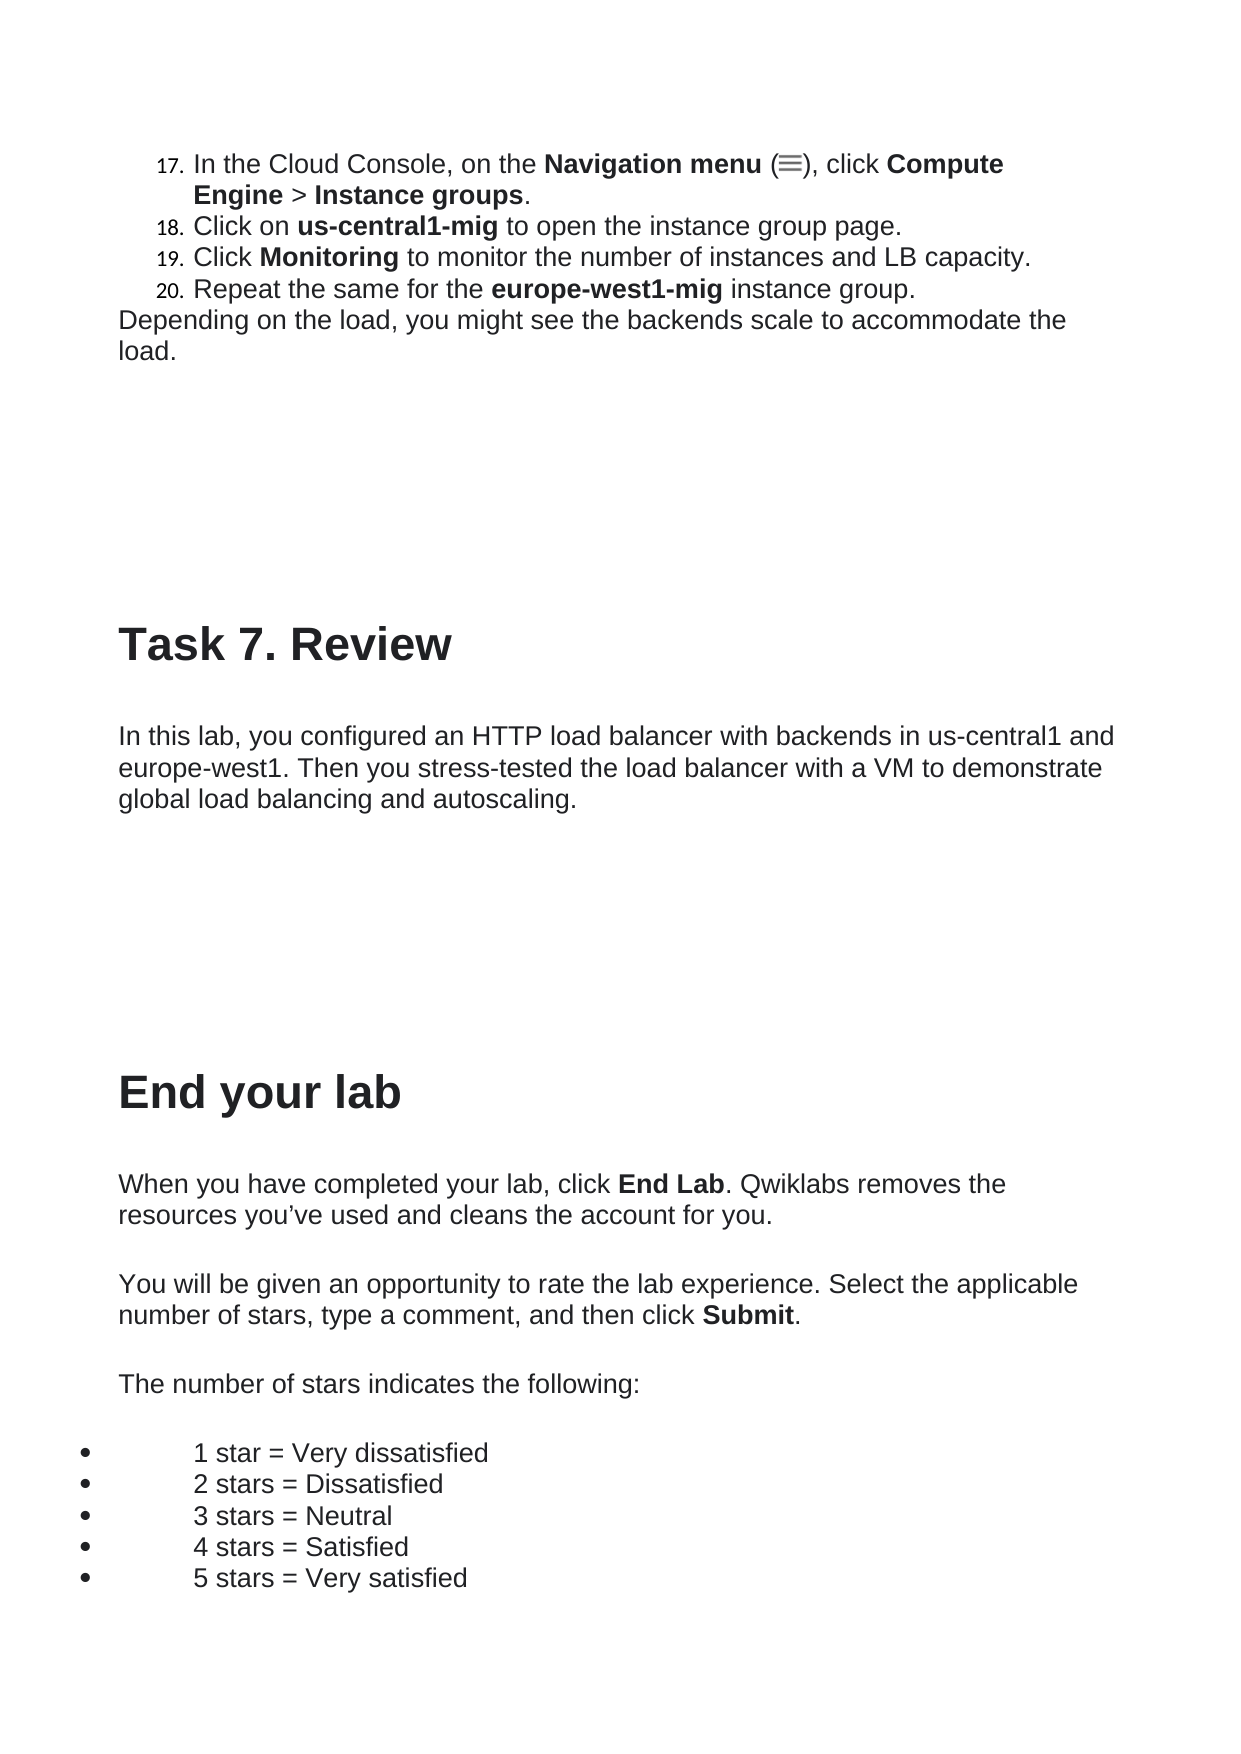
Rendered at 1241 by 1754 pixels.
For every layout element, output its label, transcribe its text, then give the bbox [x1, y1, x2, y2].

text In this lab, you configured an HTTP load balancer with backends in us-central1 and europe-west1. Then you stress-tested the load balancer with a VM to demonstrate global load balancing and autoscaling. [118, 720, 1122, 814]
list Repeat the same for the europe-west1-mig instance group. [156, 273, 1122, 304]
picture [778, 152, 803, 173]
list 2 stars = Dissatisfied [81, 1468, 1122, 1499]
text Depending on the load, you might see the backends scale to accommodate the load. [118, 304, 1122, 366]
list 1 star = Very dissatisfied [81, 1437, 1122, 1468]
text The number of stars indicates the following: [118, 1368, 1122, 1399]
subtitle Task 7. Review [118, 616, 1122, 670]
list Click Monitoring to monitor the number of instances and LB capacity. [156, 241, 1122, 273]
text You will be given an opportunity to rate the lab experience. Select the applicable number of stars, type a comment, and then click Submit. [118, 1268, 1122, 1331]
list 3 stars = Neutral [81, 1499, 1122, 1531]
list In the Cloud Console, on the Navigation menu (), click Compute Engine > Instance groups. [156, 148, 1122, 210]
list 4 stars = Satisfied [81, 1531, 1122, 1562]
list 5 stars = Very satisfied [81, 1562, 1122, 1593]
subtitle End your lab [118, 1064, 1122, 1118]
text When you have completed your lab, click End Lab. Qwiklabs removes the resources you’ve used and cleans the account for you. [118, 1168, 1122, 1231]
list Click on us-central1-mig to open the instance group page. [156, 210, 1122, 241]
